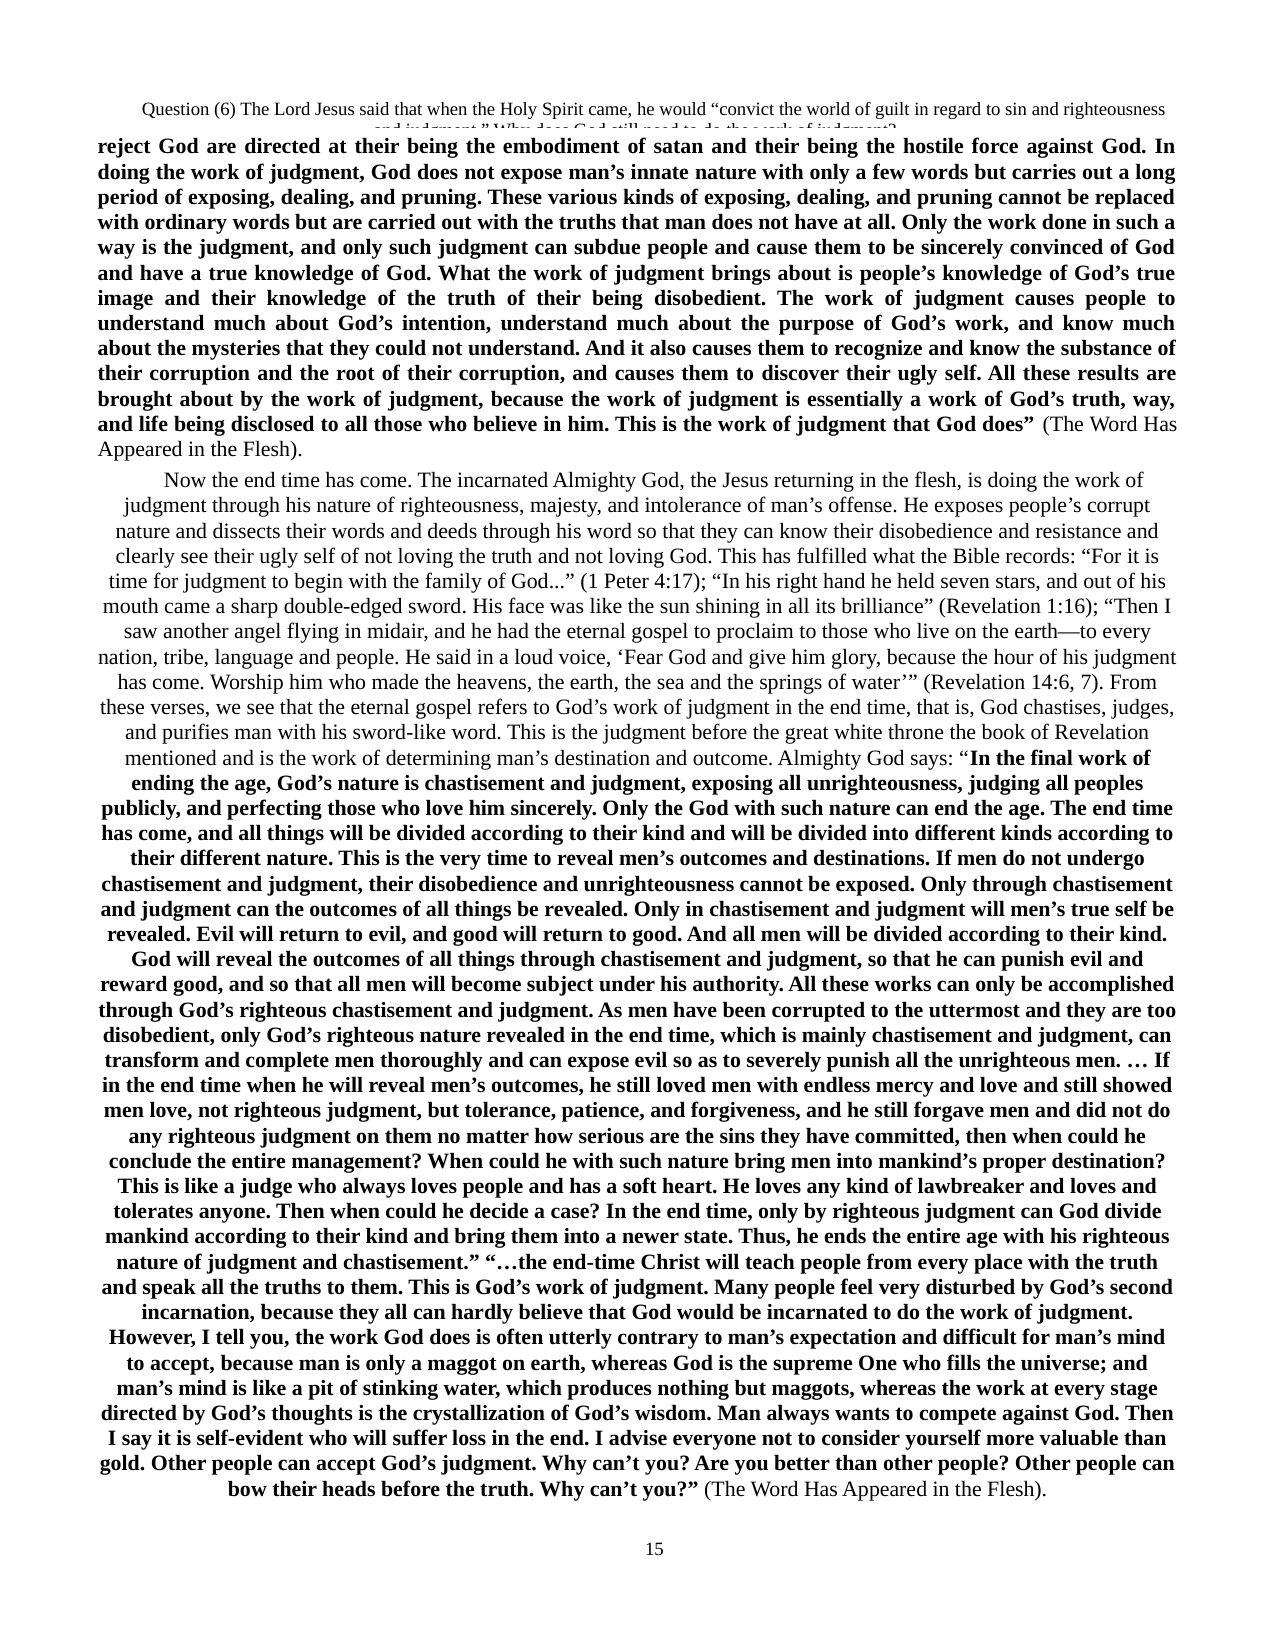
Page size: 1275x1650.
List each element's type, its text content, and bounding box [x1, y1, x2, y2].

text Now the end time has come. The incarnated Almighty God, the Jesus returning in the flesh, is doing the work of judgment through his nature of righteousness, majesty, and intolerance of man’s offense. He exposes people’s corrupt nature and dissects their words and deeds through his word so that they can know their disobedience and resistance and clearly see their ugly self of not loving the truth and not loving God. This has fulfilled what the Bible records: “For it is time for judgment to begin with the family of God...” (1 Peter 4:17); “In his right hand he held seven stars, and out of his mouth came a sharp double-edged sword. His face was like the sun shining in all its brilliance” (Revelation 1:16); “Then I saw another angel flying in midair, and he had the eternal gospel to proclaim to those who live on the earth—to every nation, tribe, language and people. He said in a loud voice, ‘Fear God and give him glory, because the hour of his judgment has come. Worship him who made the heavens, the earth, the sea and the springs of water’” (Revelation 14:6, 7). From these verses, we see that the eternal gospel refers to God’s work of judgment in the end time, that is, God chastises, judges, and purifies man with his sword-like word. This is the judgment before the great white throne the book of Revelation mentioned and is the work of determining man’s destination and outcome. Almighty God says: “In the final work of ending the age, God’s nature is chastisement and judgment, exposing all unrighteousness, judging all peoples publicly, and perfecting those who love him sincerely. Only the God with such nature can end the age. The end time has come, and all things will be divided according to their kind and will be divided into different kinds according to their different nature. This is the very time to reveal men’s outcomes and destinations. If men do not undergo chastisement and judgment, their disobedience and unrighteousness cannot be exposed. Only through chastisement and judgment can the outcomes of all things be revealed. Only in chastisement and judgment will men’s true self be revealed. Evil will return to evil, and good will return to good. And all men will be divided according to their kind. God will reveal the outcomes of all things through chastisement and judgment, so that he can punish evil and reward good, and so that all men will become subject under his authority. All these works can only be accomplished through God’s righteous chastisement and judgment. As men have been corrupted to the uttermost and they are too disobedient, only God’s righteous nature revealed in the end time, which is mainly chastisement and judgment, can transform and complete men thoroughly and can expose evil so as to severely punish all the unrighteous men. … If in the end time when he will reveal men’s outcomes, he still loved men with endless mercy and love and still showed men love, not righteous judgment, but tolerance, patience, and forgiveness, and he still forgave men and did not do any righteous judgment on them no matter how serious are the sins they have committed, then when could he conclude the entire management? When could he with such nature bring men into mankind’s proper destination? This is like a judge who always loves people and has a soft heart. He loves any kind of lawbreaker and loves and tolerates anyone. Then when could he decide a case? In the end time, only by righteous judgment can God divide mankind according to their kind and bring them into a newer state. Thus, he ends the entire age with his righteous nature of judgment and chastisement.” “…the end-time Christ will teach people from every place with the truth and speak all the truths to them. This is God’s work of judgment. Many people feel very disturbed by God’s second incarnation, because they all can hardly believe that God would be incarnated to do the work of judgment. However, I tell you, the work God does is often utterly contrary to man’s expectation and difficult for man’s mind to accept, because man is only a maggot on earth, whereas God is the supreme One who fills the universe; and man’s mind is like a pit of stinking water, which produces nothing but maggots, whereas the work at every stage directed by God’s thoughts is the crystallization of God’s wisdom. Man always wants to compete against God. Then I say it is self-evident who will suffer loss in the end. I advise everyone not to consider yourself more valuable than gold. Other people can accept God’s judgment. Why can’t you? Are you better than other people? Other people can bow their heads before the truth. Why can’t you?” (The Word Has Appeared in the Flesh). [97, 467, 1177, 1501]
text reject God are directed at their being the embodiment of satan and their being the hostile force against God. In doing the work of judgment, God does not expose man’s innate nature with only a few words but carries out a long period of exposing, dealing, and pruning. These various kinds of exposing, dealing, and pruning cannot be replaced with ordinary words but are carried out with the truths that man does not have at all. Only the work done in such a way is the judgment, and only such judgment can subdue people and cause them to be sincerely convinced of God and have a true knowledge of God. What the work of judgment brings about is people’s knowledge of God’s true image and their knowledge of the truth of their being disobedient. The work of judgment causes people to understand much about God’s intention, understand much about the purpose of God’s work, and know much about the mysteries that they could not understand. And it also causes them to recognize and know the substance of their corruption and the root of their corruption, and causes them to discover their ugly self. All these results are brought about by the work of judgment, because the work of judgment is essentially a work of God’s truth, way, and life being disclosed to all those who believe in him. This is the work of judgment that God does” (The Word Has Appeared in the Flesh). [97, 133, 1177, 461]
